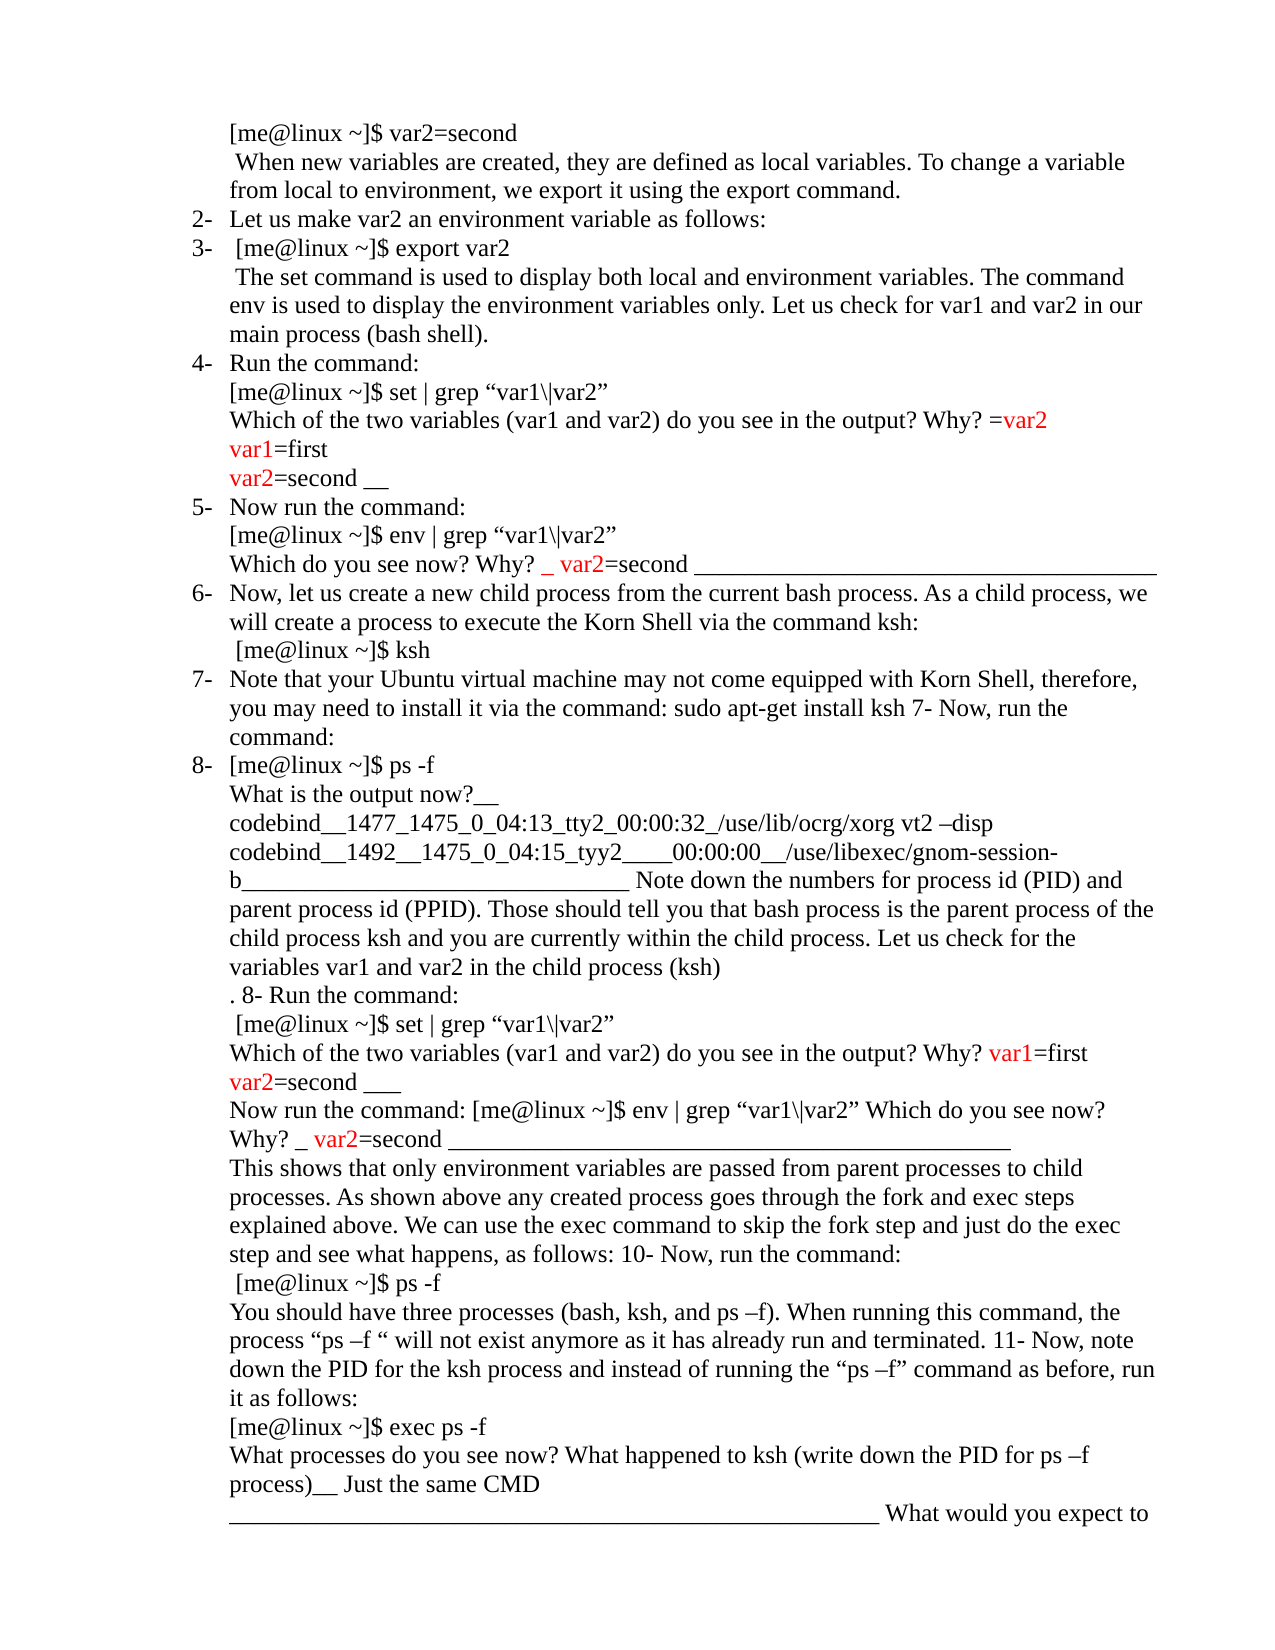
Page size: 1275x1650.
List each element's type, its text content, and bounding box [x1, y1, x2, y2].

list Now, let us create a new child process from the current bash process. As a child process, we will create a process to execute the Korn Shell via the command ksh: [192, 578, 1157, 636]
text Which of the two variables (var1 and var2) do you see in the output? Why? =var2 [229, 406, 1157, 434]
text This shows that only environment variables are passed from parent processes to child processes. As shown above any created process goes through the fork and exec steps explained above. We can use the exec command to skip the fork step and just do the exec step and see what happens, as follows: 10- Now, run the command: [229, 1153, 1157, 1268]
list Now run the command: [192, 492, 1157, 521]
list [me@linux ~]$ export var2 [192, 233, 1157, 262]
text var2=second ___ [229, 1067, 1157, 1096]
text var1=first [229, 434, 1157, 463]
text When new variables are created, they are defined as local variables. To change a variable from local to environment, we export it using the export command. [229, 147, 1157, 204]
text Which of the two variables (var1 and var2) do you see in the output? Why? var1=first [229, 1038, 1157, 1067]
text codebind__1492__1475_0_04:15_tyy2____00:00:00__/use/libexec/gnom-session-b_______________________________ Note down the numbers for process id (PID) and parent process id (PPID). Those should tell you that bash process is the parent process of the child process ksh and you are currently within the child process. Let us check for the variables var1 and var2 in the child process (ksh) [229, 837, 1157, 981]
text Which do you see now? Why? _ var2=second _____________________________________ [229, 549, 1157, 578]
text Now run the command: [me@linux ~]$ env | grep “var1\|var2” Which do you see now? Why? _ var2=second _____________________________________________ [229, 1096, 1157, 1153]
text You should have three processes (bash, ksh, and ps –f). When running this command, the process “ps –f “ will not exist anymore as it has already run and terminated. 11- Now, note down the PID for the ksh process and instead of running the “ps –f” command as before, run it as follows: [229, 1297, 1157, 1412]
text [me@linux ~]$ ps -f [229, 1268, 1157, 1297]
text [me@linux ~]$ env | grep “var1\|var2” [229, 521, 1157, 549]
text [me@linux ~]$ set | grep “var1\|var2” [229, 377, 1157, 406]
text . 8- Run the command: [229, 981, 1157, 1009]
text [me@linux ~]$ exec ps -f [229, 1412, 1157, 1441]
list [me@linux ~]$ ps -f [192, 751, 1157, 779]
text What is the output now?__ codebind__1477_1475_0_04:13_tty2_00:00:32_/use/lib/ocrg/xorg vt2 –disp [229, 779, 1157, 837]
list Let us make var2 an environment variable as follows: [192, 204, 1157, 233]
text [me@linux ~]$ ksh [229, 636, 1157, 664]
text [me@linux ~]$ set | grep “var1\|var2” [229, 1009, 1157, 1038]
list Run the command: [192, 348, 1157, 377]
text [me@linux ~]$ var2=second [229, 118, 1157, 147]
text What processes do you see now? What happened to ksh (write down the PID for ps –f process)__ Just the same CMD ____________________________________________________ What would you expect to [229, 1441, 1157, 1527]
list Note that your Ubuntu virtual machine may not come equipped with Korn Shell, therefore, you may need to install it via the command: sudo apt-get install ksh 7- Now, run the command: [192, 664, 1157, 751]
text var2=second __ [229, 463, 1157, 492]
text The set command is used to display both local and environment variables. The command env is used to display the environment variables only. Let us check for var1 and var2 in our main process (bash shell). [229, 262, 1157, 348]
